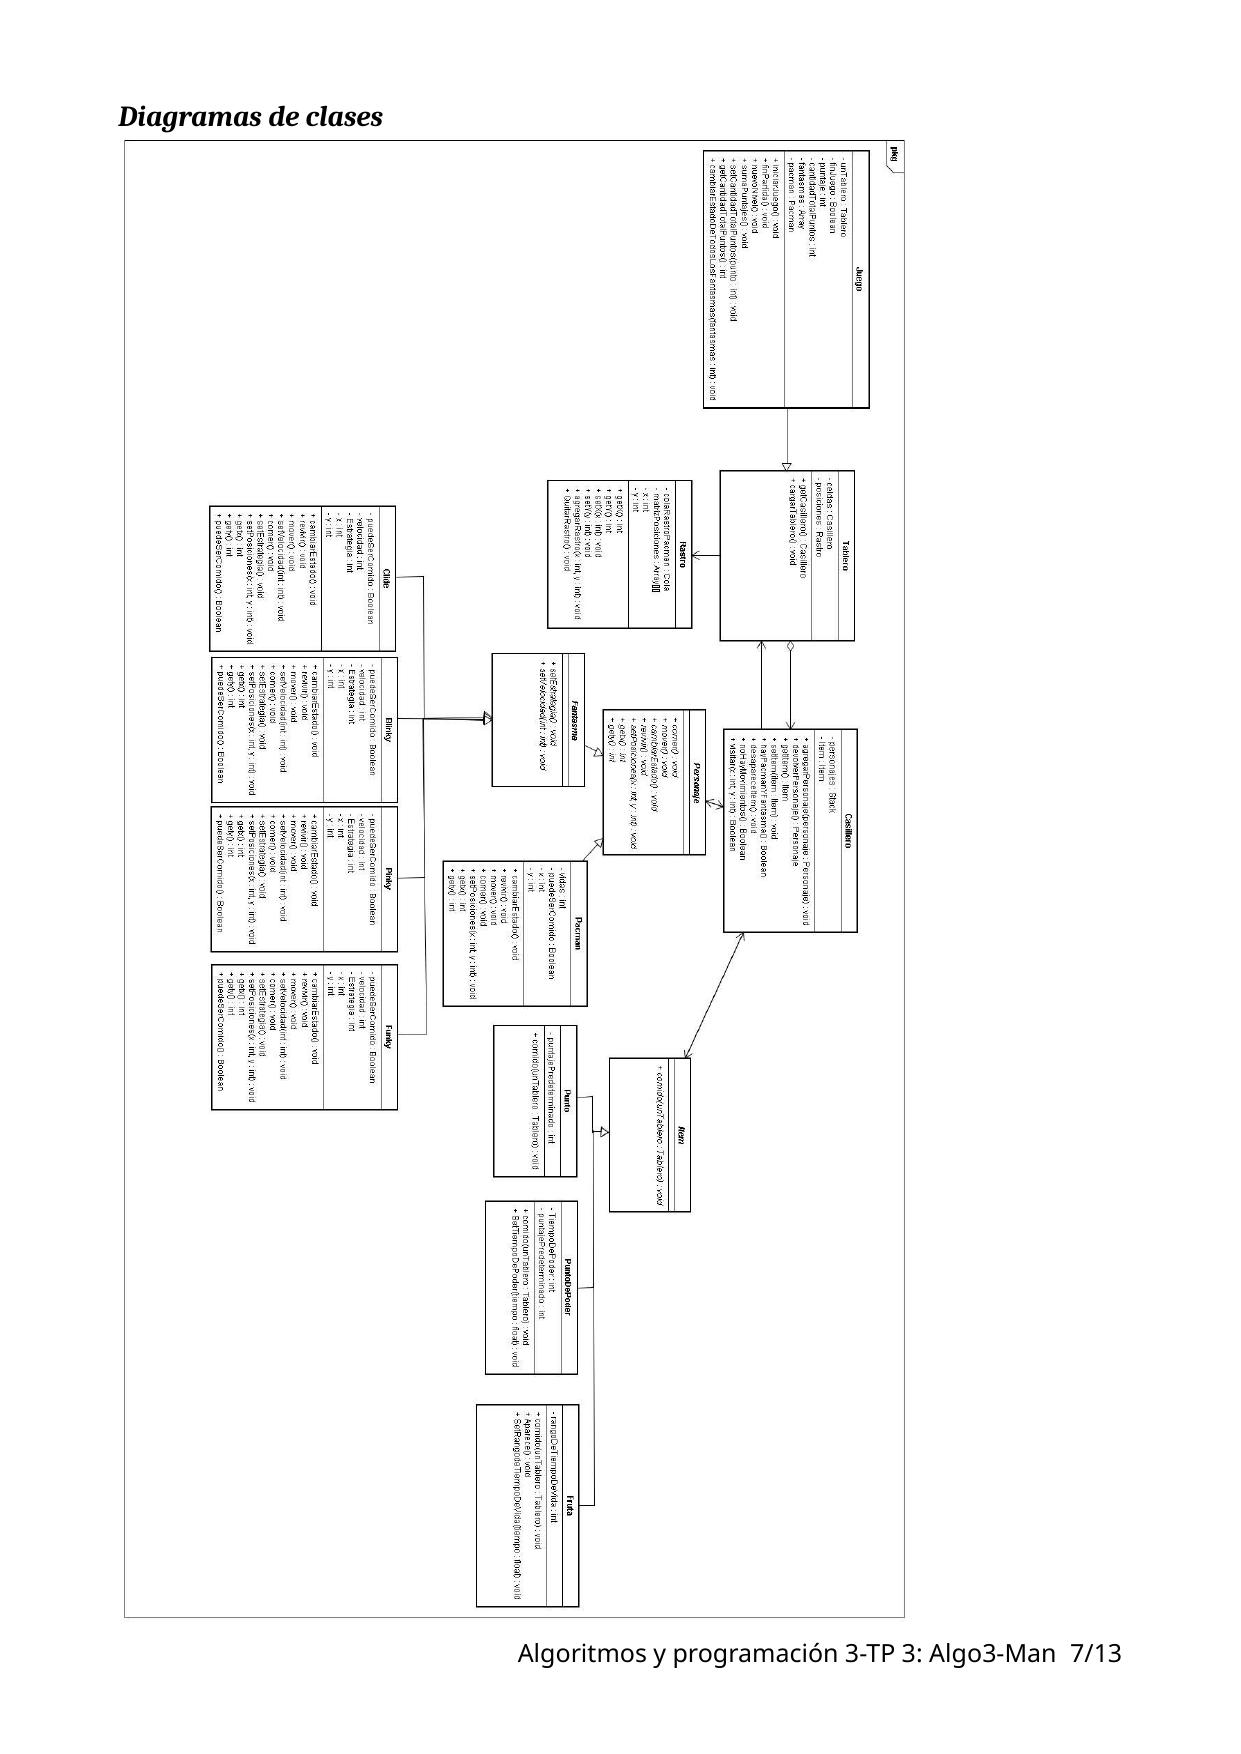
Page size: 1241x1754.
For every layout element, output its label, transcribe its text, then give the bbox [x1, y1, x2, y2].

picture [118, 133, 911, 1624]
subtitle Diagramas de clases [118, 100, 1122, 1623]
